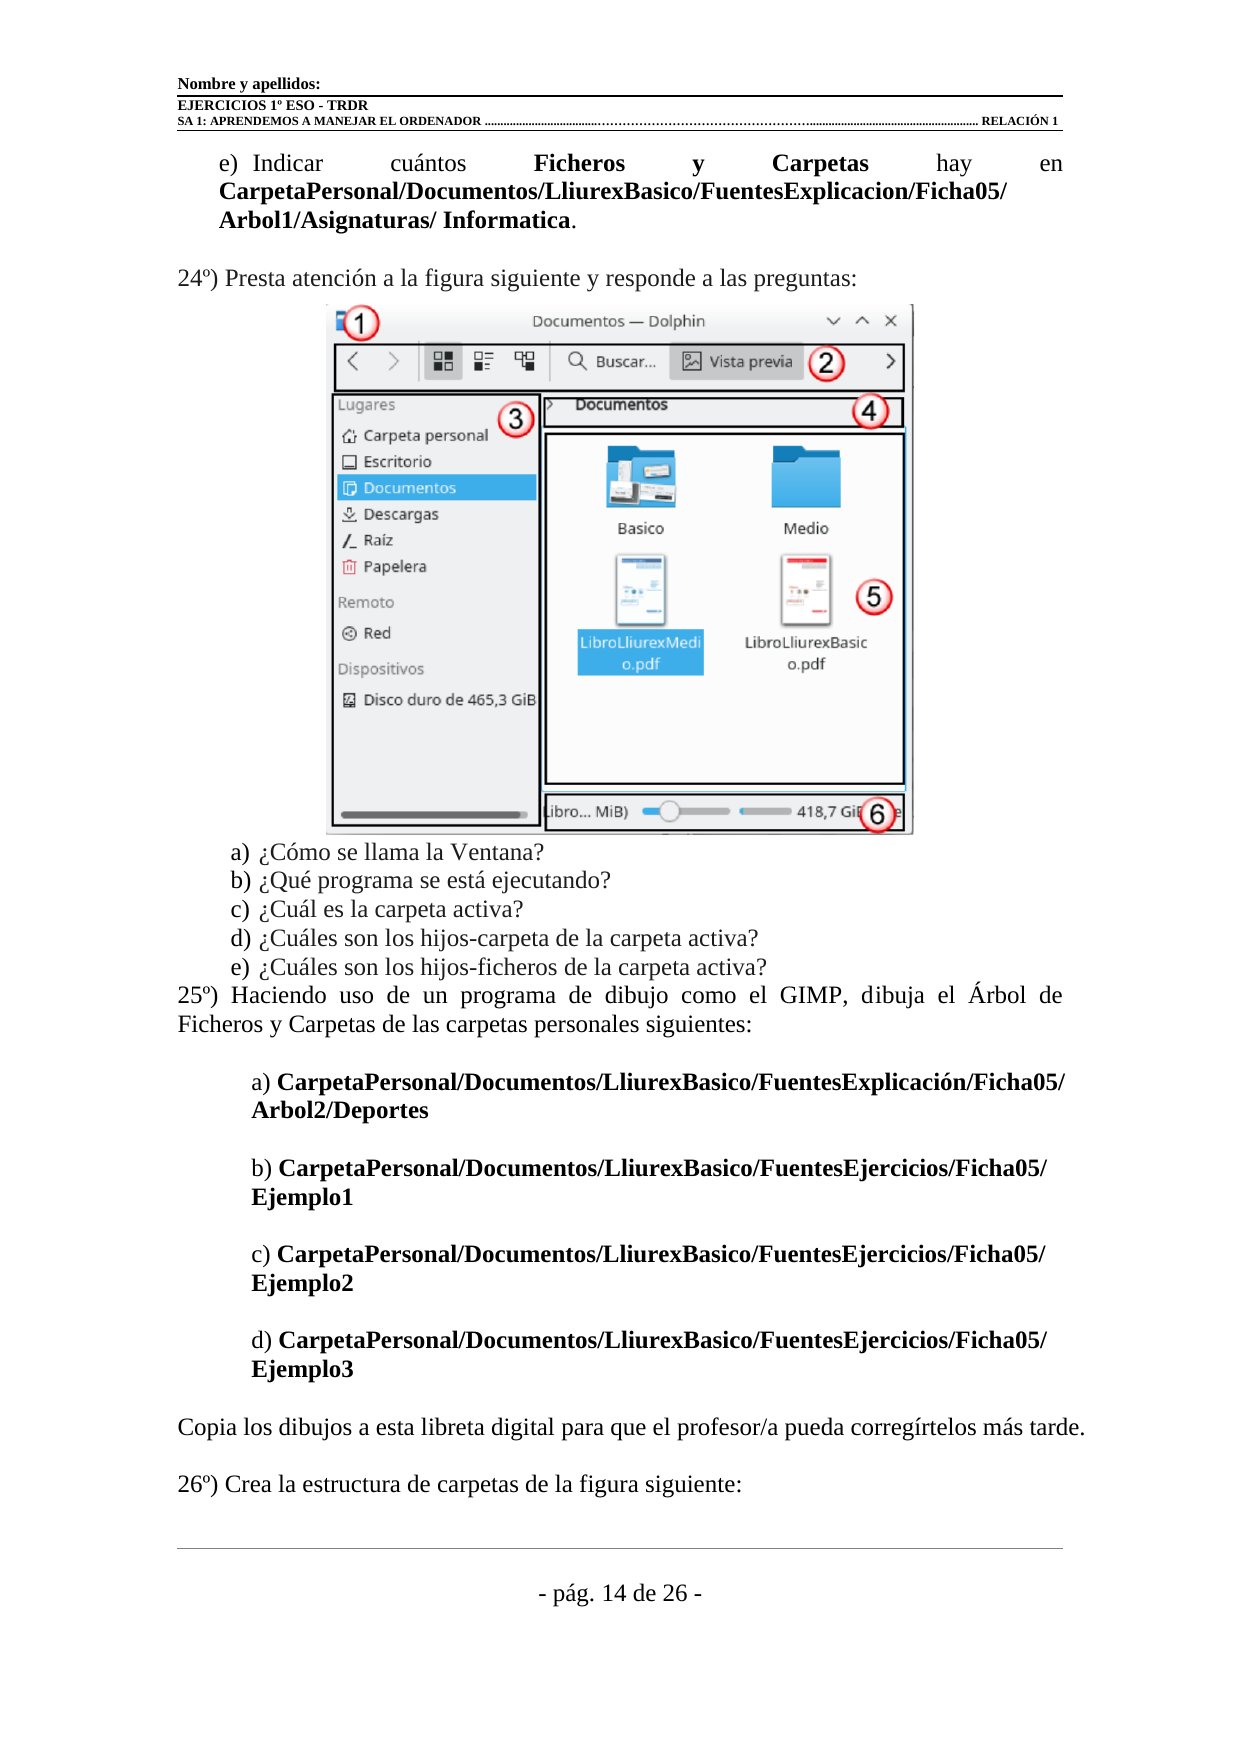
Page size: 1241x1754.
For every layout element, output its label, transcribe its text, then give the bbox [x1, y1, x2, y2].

text Copia los dibujos a esta libreta digital para que el profesor/a pueda corregírtelos más tarde. [177, 1412, 1098, 1441]
list ¿Qué programa se está ejecutando? [230, 866, 1063, 894]
list ¿Cuáles son los hijos-ficheros de la carpeta activa? [230, 952, 1063, 981]
list ¿Cuáles son los hijos-carpeta de la carpeta activa? [230, 923, 1063, 952]
text 24º) Presta atención a la figura siguiente y responde a las preguntas: [177, 263, 1063, 291]
text a) CarpetaPersonal/Documentos/LliurexBasico/FuentesExplicación/Ficha05/ Arbol2/Deportes [251, 1067, 1098, 1124]
list Indicar cuántos Ficheros y Carpetas hay en CarpetaPersonal/Documentos/LliurexBasico/FuentesExplicacion/Ficha05/Arbol1/Asignaturas/ Informatica. [218, 148, 1063, 234]
picture [326, 302, 915, 837]
text b) CarpetaPersonal/Documentos/LliurexBasico/FuentesEjercicios/Ficha05/Ejemplo1 [251, 1153, 1098, 1211]
list ¿Cuál es la carpeta activa? [230, 894, 1063, 923]
list ¿Cómo se llama la Ventana? [230, 291, 1063, 866]
text d) CarpetaPersonal/Documentos/LliurexBasico/FuentesEjercicios/Ficha05/Ejemplo3 [251, 1326, 1098, 1383]
text 26º) Crea la estructura de carpetas de la figura siguiente: [177, 1469, 1098, 1498]
text 25º) Haciendo uso de un programa de dibujo como el GIMP, dibuja el Árbol de Ficheros y Carpetas de las carpetas personales siguientes: [177, 981, 1063, 1038]
text c) CarpetaPersonal/Documentos/LliurexBasico/FuentesEjercicios/Ficha05/Ejemplo2 [251, 1239, 1098, 1297]
